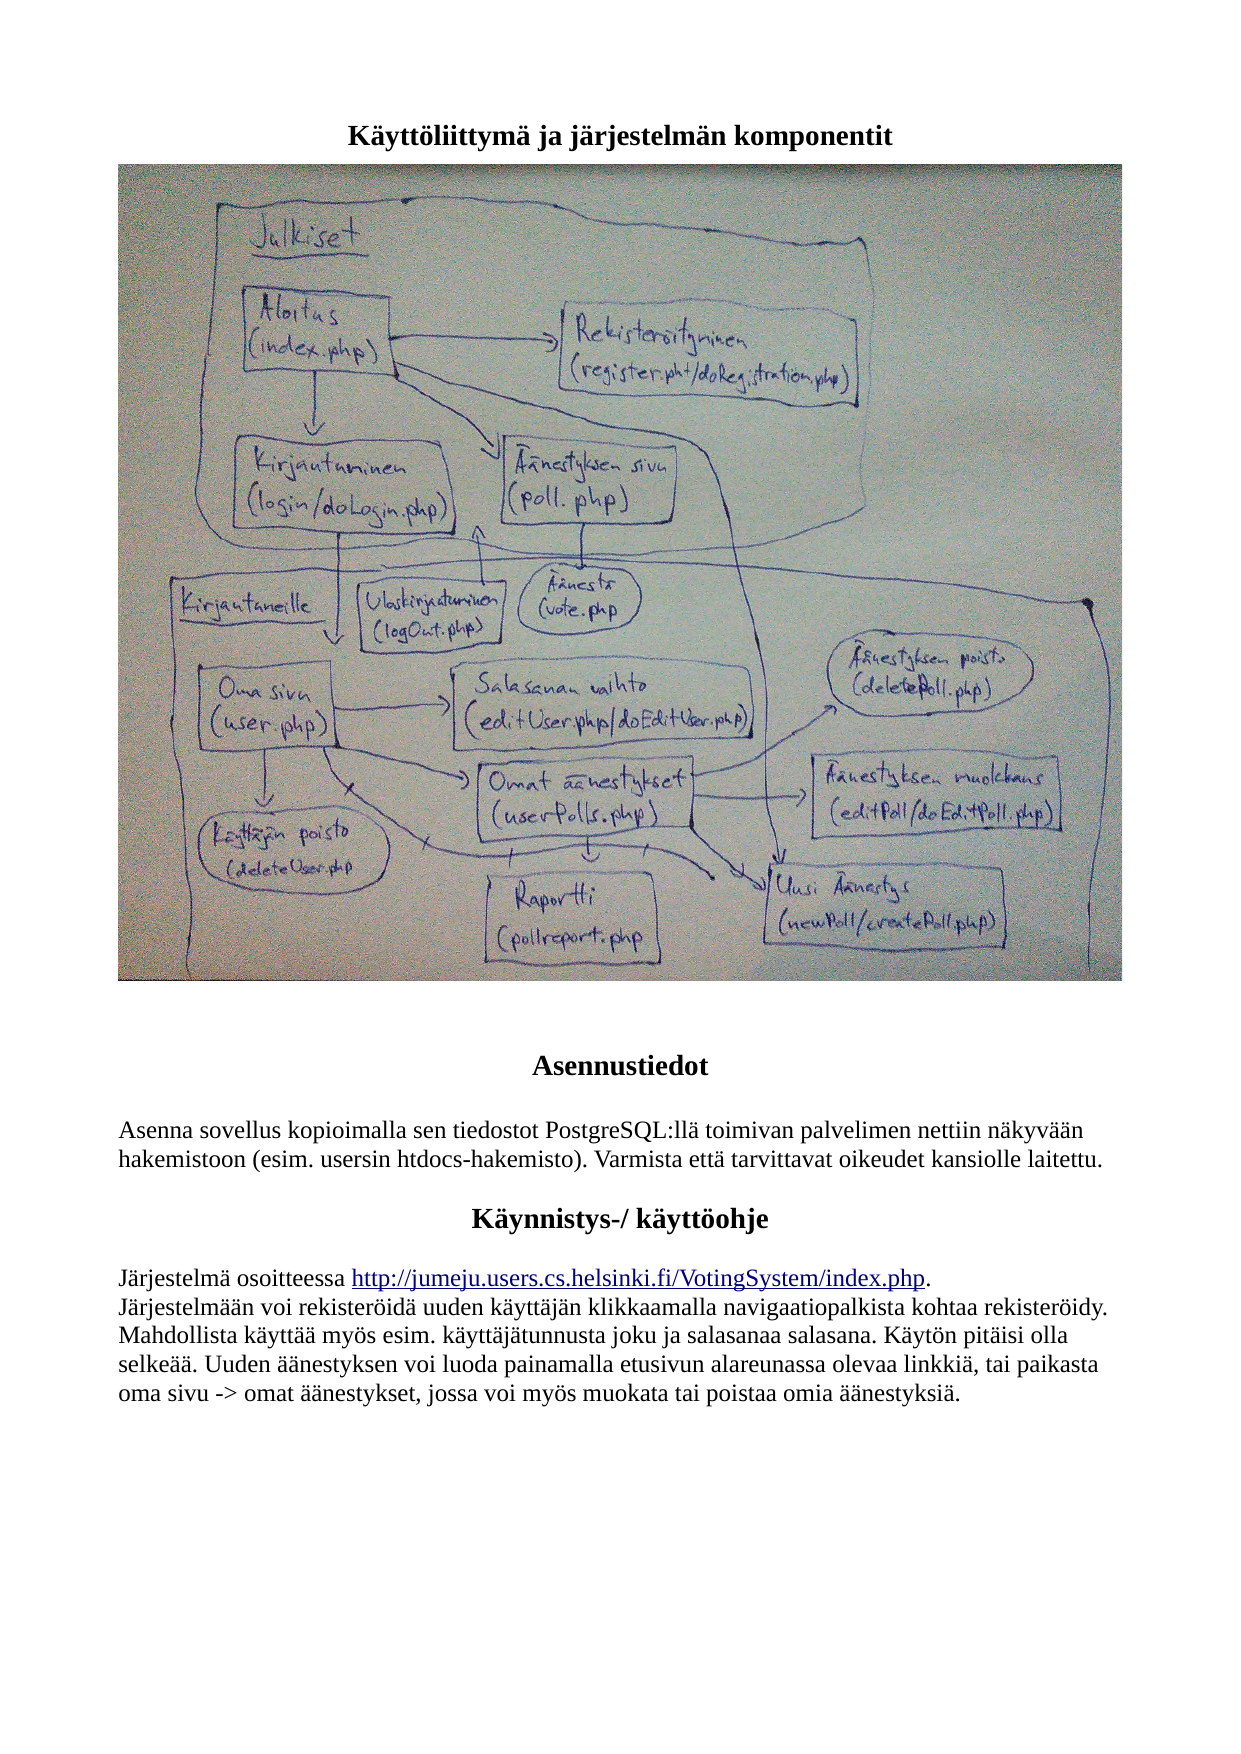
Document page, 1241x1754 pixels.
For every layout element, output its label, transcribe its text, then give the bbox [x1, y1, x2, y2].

subtitle Käyttöliittymä ja järjestelmän komponentit [118, 118, 1122, 152]
text Asenna sovellus kopioimalla sen tiedostot PostgreSQL:llä toimivan palvelimen nettiin näkyvään hakemistoon (esim. usersin htdocs-hakemisto). Varmista että tarvittavat oikeudet kansiolle laitettu. [118, 1115, 1122, 1173]
text Järjestelmään voi rekisteröidä uuden käyttäjän klikkaamalla navigaatiopalkista kohtaa rekisteröidy. [118, 1292, 1122, 1320]
text Käynnistys-/ käyttöohje [118, 1201, 1122, 1234]
picture [118, 164, 1123, 981]
text Asennustiedot [118, 1048, 1122, 1082]
text Järjestelmä osoitteessa http://jumeju.users.cs.helsinki.fi/VotingSystem/index.php. [118, 1263, 1122, 1292]
text Mahdollista käyttää myös esim. käyttäjätunnusta joku ja salasanaa salasana. Käytön pitäisi olla selkeää. Uuden äänestyksen voi luoda painamalla etusivun alareunassa olevaa linkkiä, tai paikasta oma sivu -> omat äänestykset, jossa voi myös muokata tai poistaa omia äänestyksiä. [118, 1320, 1122, 1407]
